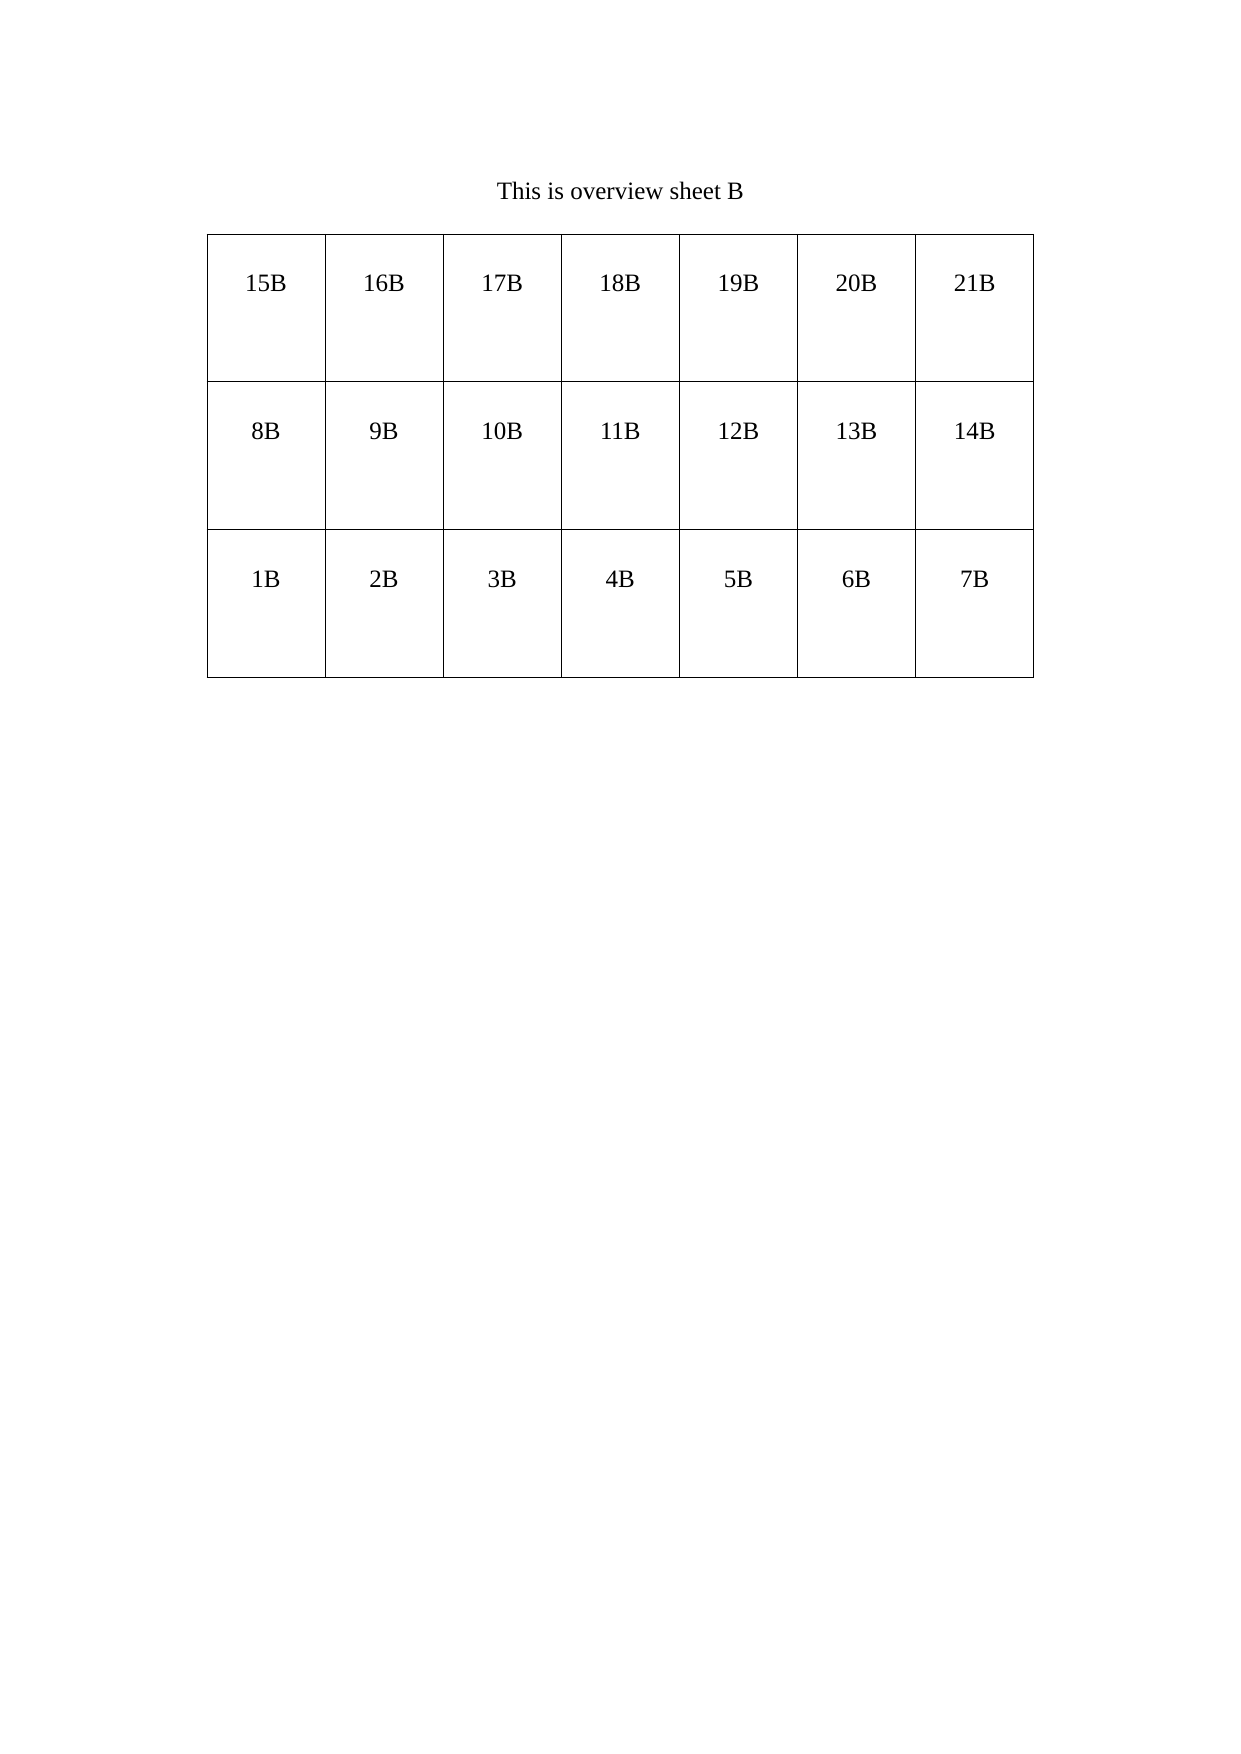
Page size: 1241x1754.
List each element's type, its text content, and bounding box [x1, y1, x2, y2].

table_cell 14B [916, 382, 1033, 529]
table_cell 4B [562, 530, 679, 677]
table_header 20B [798, 235, 915, 381]
table_cell 10B [444, 382, 561, 529]
table_header 19B [680, 235, 797, 381]
table_header 17B [444, 235, 561, 381]
table_cell 8B [208, 382, 325, 529]
table_cell 13B [798, 382, 915, 529]
table_cell 12B [680, 382, 797, 529]
text This is overview sheet B [118, 176, 1122, 205]
table_header 21B [916, 235, 1033, 381]
table_cell 6B [798, 530, 915, 677]
table_cell 11B [562, 382, 679, 529]
table_cell 5B [680, 530, 797, 677]
table_header 15B [208, 235, 325, 381]
table_cell 9B [326, 382, 443, 529]
table_header 16B [326, 235, 443, 381]
table_cell 7B [916, 530, 1033, 677]
table_cell 2B [326, 530, 443, 677]
table_cell 3B [444, 530, 561, 677]
table_cell 1B [208, 530, 325, 677]
table_header 18B [562, 235, 679, 381]
